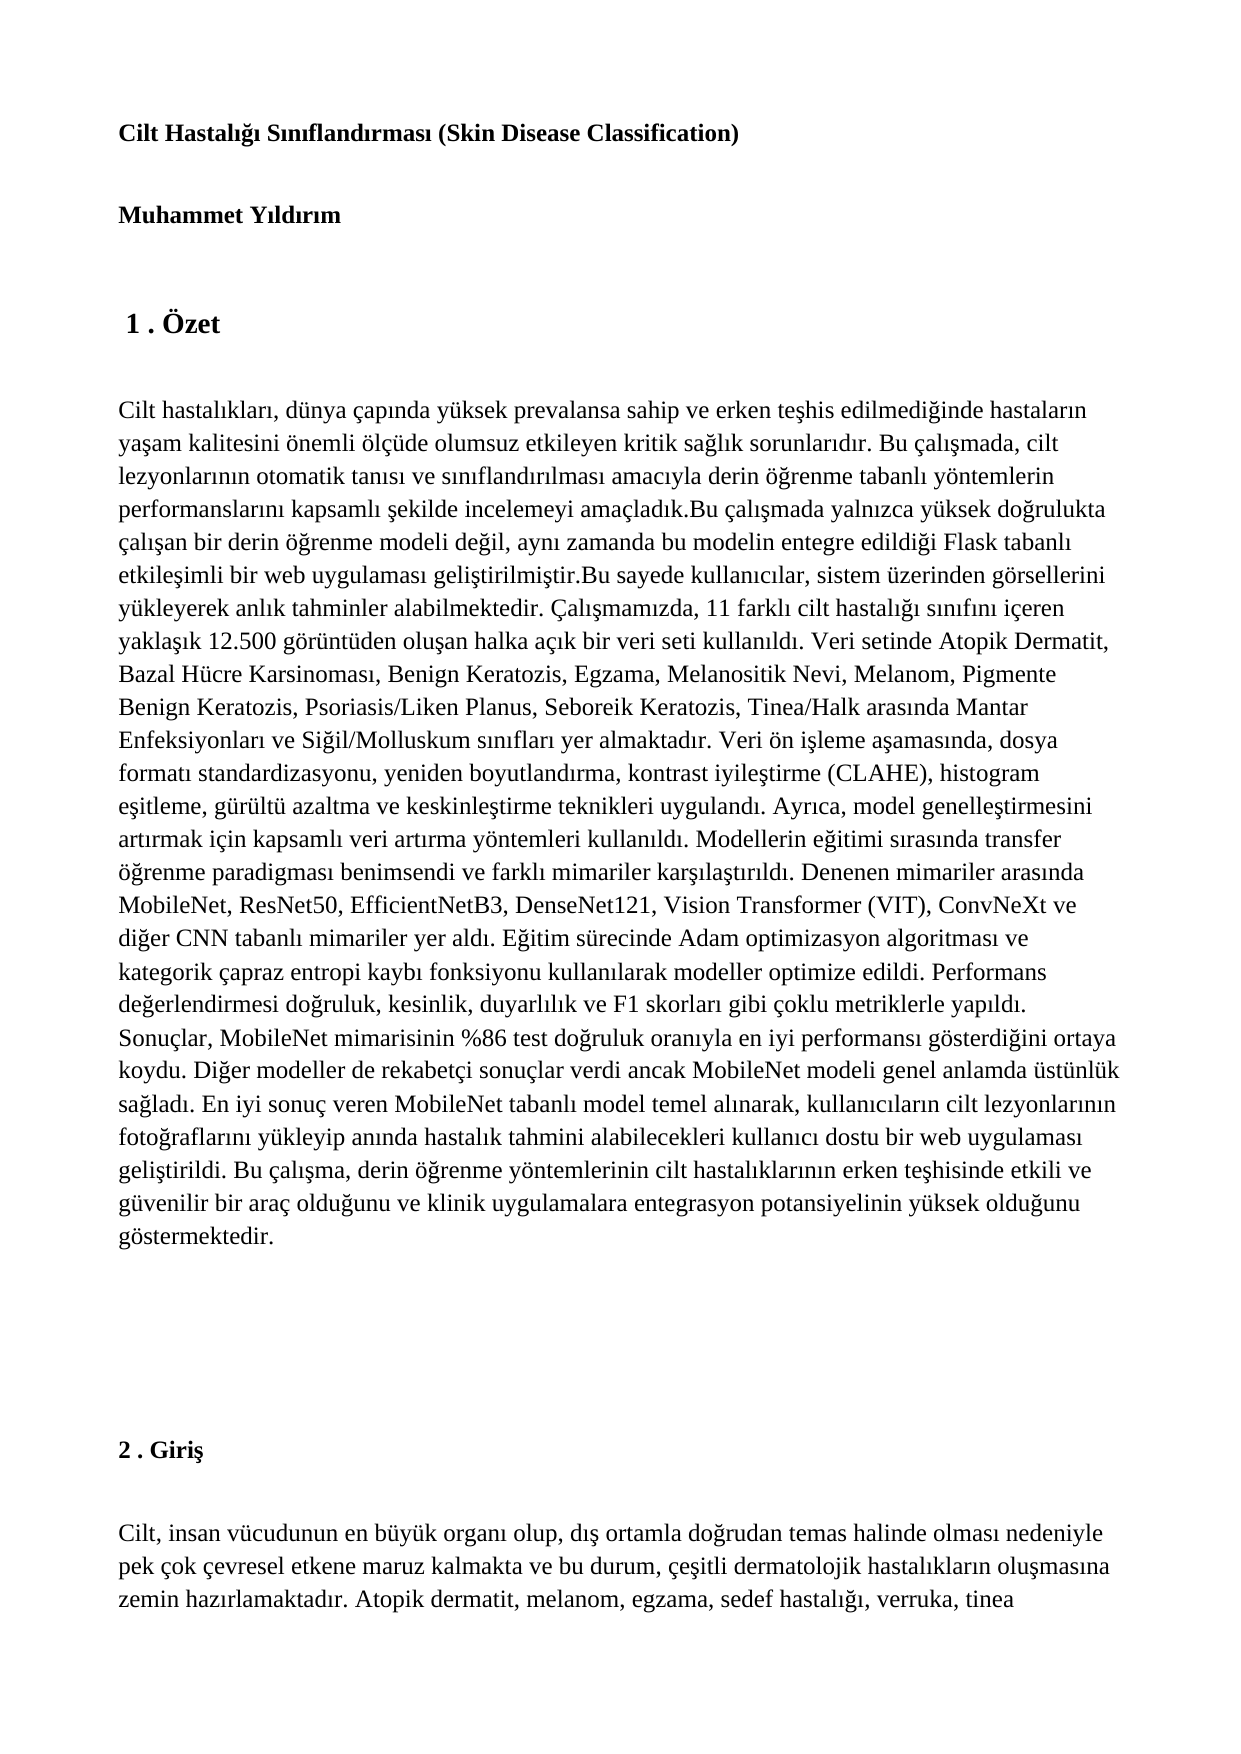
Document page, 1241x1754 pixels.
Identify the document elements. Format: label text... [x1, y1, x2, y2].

text 1 . Özet [118, 307, 1122, 340]
text Cilt Hastalığı Sınıflandırması (Skin Disease Classification) [118, 118, 1122, 179]
text 2 . Giriş [118, 1435, 1122, 1463]
text Cilt hastalıkları, dünya çapında yüksek prevalansa sahip ve erken teşhis edilmediğinde hastaların yaşam kalitesini önemli ölçüde olumsuz etkileyen kritik sağlık sorunlarıdır. Bu çalışmada, cilt lezyonlarının otomatik tanısı ve sınıflandırılması amacıyla derin öğrenme tabanlı yöntemlerin performanslarını kapsamlı şekilde incelemeyi amaçladık.Bu çalışmada yalnızca yüksek doğrulukta çalışan bir derin öğrenme modeli değil, aynı zamanda bu modelin entegre edildiği Flask tabanlı etkileşimli bir web uygulaması geliştirilmiştir.Bu sayede kullanıcılar, sistem üzerinden görsellerini yükleyerek anlık tahminler alabilmektedir. Çalışmamızda, 11 farklı cilt hastalığı sınıfını içeren yaklaşık 12.500 görüntüden oluşan halka açık bir veri seti kullanıldı. Veri setinde Atopik Dermatit, Bazal Hücre Karsinoması, Benign Keratozis, Egzama, Melanositik Nevi, Melanom, Pigmente Benign Keratozis, Psoriasis/Liken Planus, Seboreik Keratozis, Tinea/Halk arasında Mantar Enfeksiyonları ve Siğil/Molluskum sınıfları yer almaktadır. Veri ön işleme aşamasında, dosya formatı standardizasyonu, yeniden boyutlandırma, kontrast iyileştirme (CLAHE), histogram eşitleme, gürültü azaltma ve keskinleştirme teknikleri uygulandı. Ayrıca, model genelleştirmesini artırmak için kapsamlı veri artırma yöntemleri kullanıldı. Modellerin eğitimi sırasında transfer öğrenme paradigması benimsendi ve farklı mimariler karşılaştırıldı. Denenen mimariler arasında MobileNet, ResNet50, EfficientNetB3, DenseNet121, Vision Transformer (VIT), ConvNeXt ve diğer CNN tabanlı mimariler yer aldı. Eğitim sürecinde Adam optimizasyon algoritması ve kategorik çapraz entropi kaybı fonksiyonu kullanılarak modeller optimize edildi. Performans değerlendirmesi doğruluk, kesinlik, duyarlılık ve F1 skorları gibi çoklu metriklerle yapıldı. Sonuçlar, MobileNet mimarisinin %86 test doğruluk oranıyla en iyi performansı gösterdiğini ortaya koydu. Diğer modeller de rekabetçi sonuçlar verdi ancak MobileNet modeli genel anlamda üstünlük sağladı. En iyi sonuç veren MobileNet tabanlı model temel alınarak, kullanıcıların cilt lezyonlarının fotoğraflarını yükleyip anında hastalık tahmini alabilecekleri kullanıcı dostu bir web uygulaması geliştirildi. Bu çalışma, derin öğrenme yöntemlerinin cilt hastalıklarının erken teşhisinde etkili ve güvenilir bir araç olduğunu ve klinik uygulamalara entegrasyon potansiyelinin yüksek olduğunu göstermektedir. [118, 395, 1122, 1249]
text Cilt, insan vücudunun en büyük organı olup, dış ortamla doğrudan temas halinde olması nedeniyle pek çok çevresel etkene maruz kalmakta ve bu durum, çeşitli dermatolojik hastalıkların oluşmasına zemin hazırlamaktadır. Atopik dermatit, melanom, egzama, sedef hastalığı, verruka, tinea [118, 1518, 1122, 1613]
text Muhammet Yıldırım [118, 200, 1122, 261]
